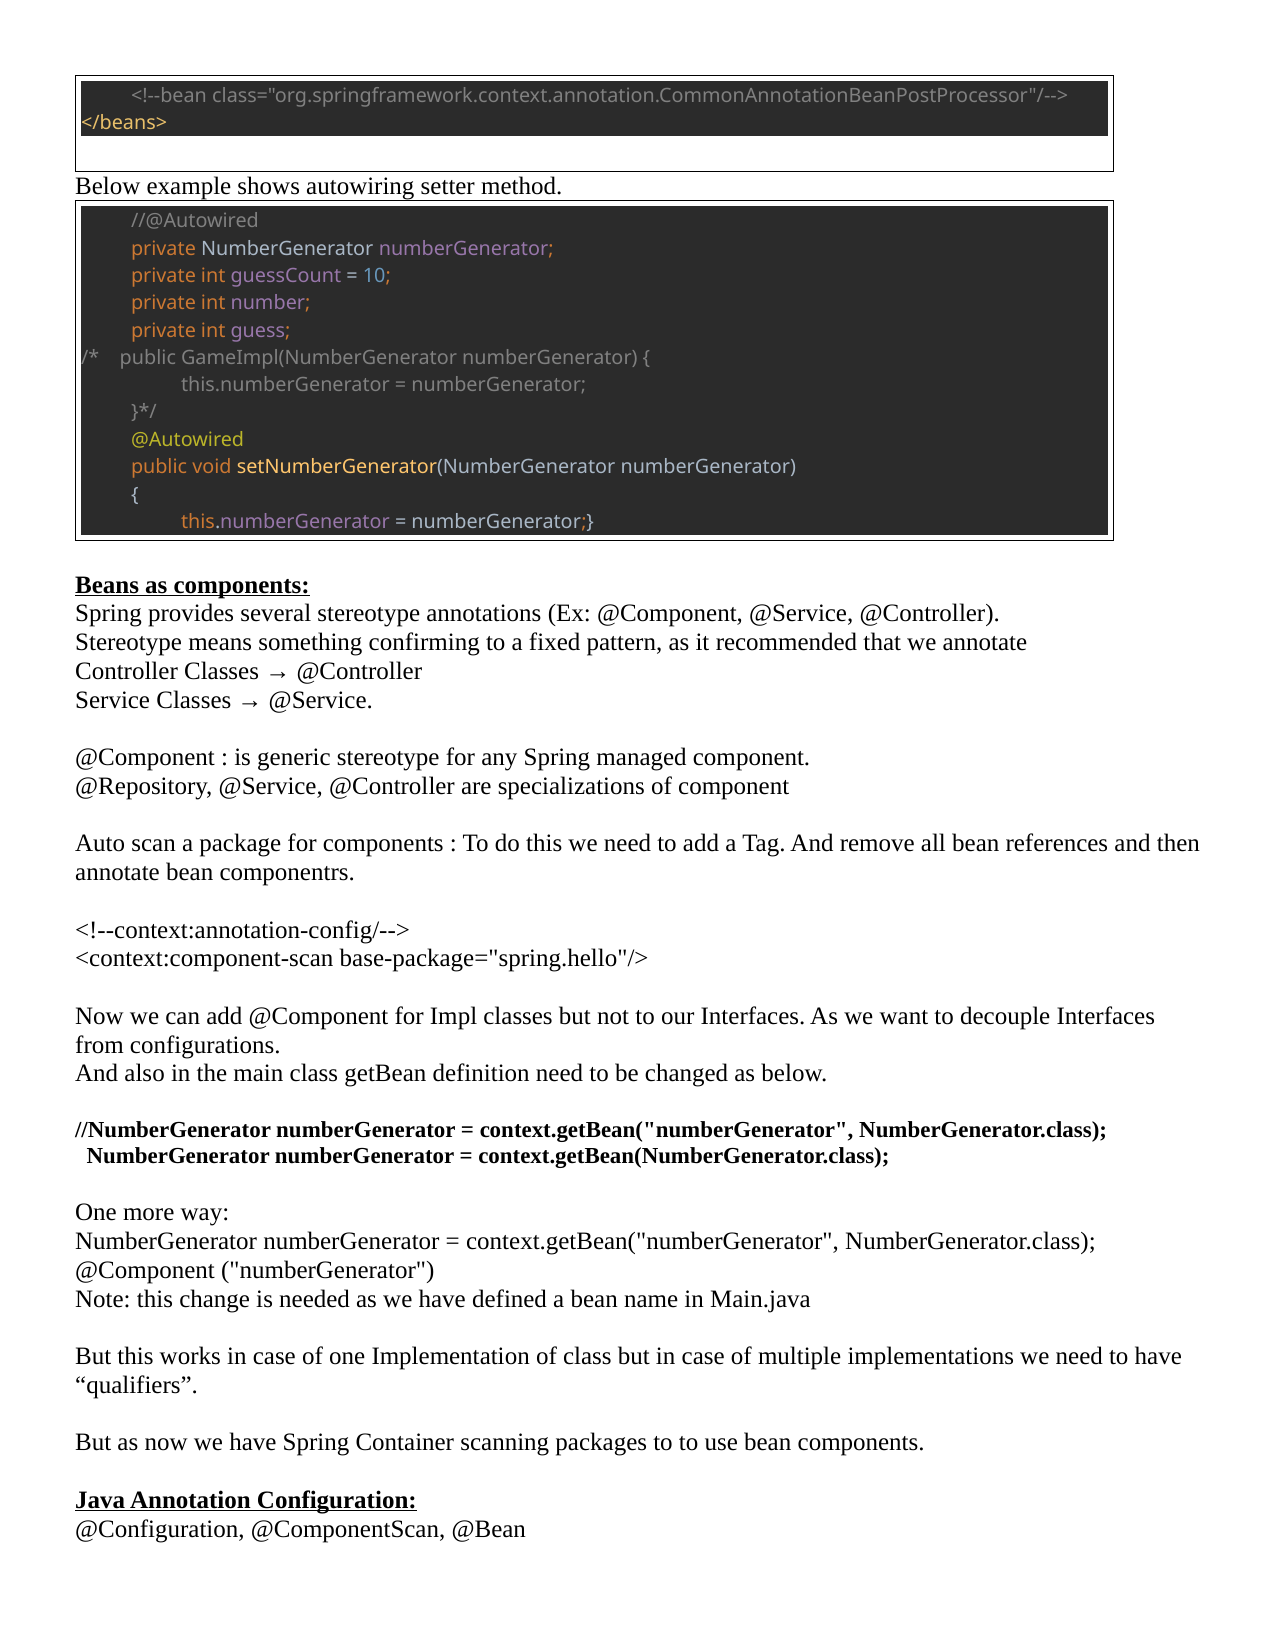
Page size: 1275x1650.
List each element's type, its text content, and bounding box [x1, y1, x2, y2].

text Stereotype means something confirming to a fixed pattern, as it recommended that we annotate [75, 627, 1200, 656]
text Spring provides several stereotype annotations (Ex: @Component, @Service, @Controller). [75, 598, 1200, 627]
text @Component : is generic stereotype for any Spring managed component. [75, 742, 1200, 771]
text Beans as components: [75, 570, 1200, 598]
text Now we can add @Component for Impl classes but not to our Interfaces. As we want to decouple Interfaces from configurations. [75, 1001, 1200, 1058]
text NumberGenerator numberGenerator = context.getBean("numberGenerator", NumberGenerator.class); [75, 1226, 1200, 1255]
text @Repository, @Service, @Controller are specializations of component [75, 771, 1200, 800]
text Java Annotation Configuration: [75, 1485, 1200, 1514]
text But as now we have Spring Container scanning packages to to use bean components. [75, 1427, 1200, 1456]
text //NumberGenerator numberGenerator = context.getBean("numberGenerator", NumberGenerator.class); [75, 1116, 1200, 1142]
text And also in the main class getBean definition need to be changed as below. [75, 1058, 1200, 1087]
text <context:component-scan base-package="spring.hello"/> [75, 943, 1200, 972]
text Service Classes → @Service. [75, 685, 1200, 713]
text But this works in case of one Implementation of class but in case of multiple implementations we need to have “qualifiers”. [75, 1341, 1200, 1399]
text Controller Classes → @Controller [75, 656, 1200, 685]
table_header <!--bean class="org.springframework.context.annotation.CommonAnnotationBeanPostProcessor"/--> </beans> [76, 76, 1113, 171]
text NumberGenerator numberGenerator = context.getBean(NumberGenerator.class); [75, 1142, 1200, 1169]
text Note: this change is needed as we have defined a bean name in Main.java [75, 1284, 1200, 1312]
text One more way: [75, 1197, 1200, 1226]
text Below example shows autowiring setter method. [75, 171, 1200, 200]
table_header //@Autowired private NumberGenerator numberGenerator; private int guessCount = 10; private int number; private int guess; /* public GameImpl(NumberGenerator numberGenerator) { this.numberGenerator = numberGenerator; }*/ @Autowired public void setNumberGenerator(NumberGenerator numberGenerator) { this.numberGenerator = numberGenerator;} [76, 201, 1113, 540]
text @Component ("numberGenerator") [75, 1255, 1200, 1284]
text <!--context:annotation-config/--> [75, 915, 1200, 943]
text @Configuration, @ComponentScan, @Bean [75, 1514, 1200, 1542]
text Auto scan a package for components : To do this we need to add a Tag. And remove all bean references and then annotate bean componentrs. [75, 828, 1200, 886]
